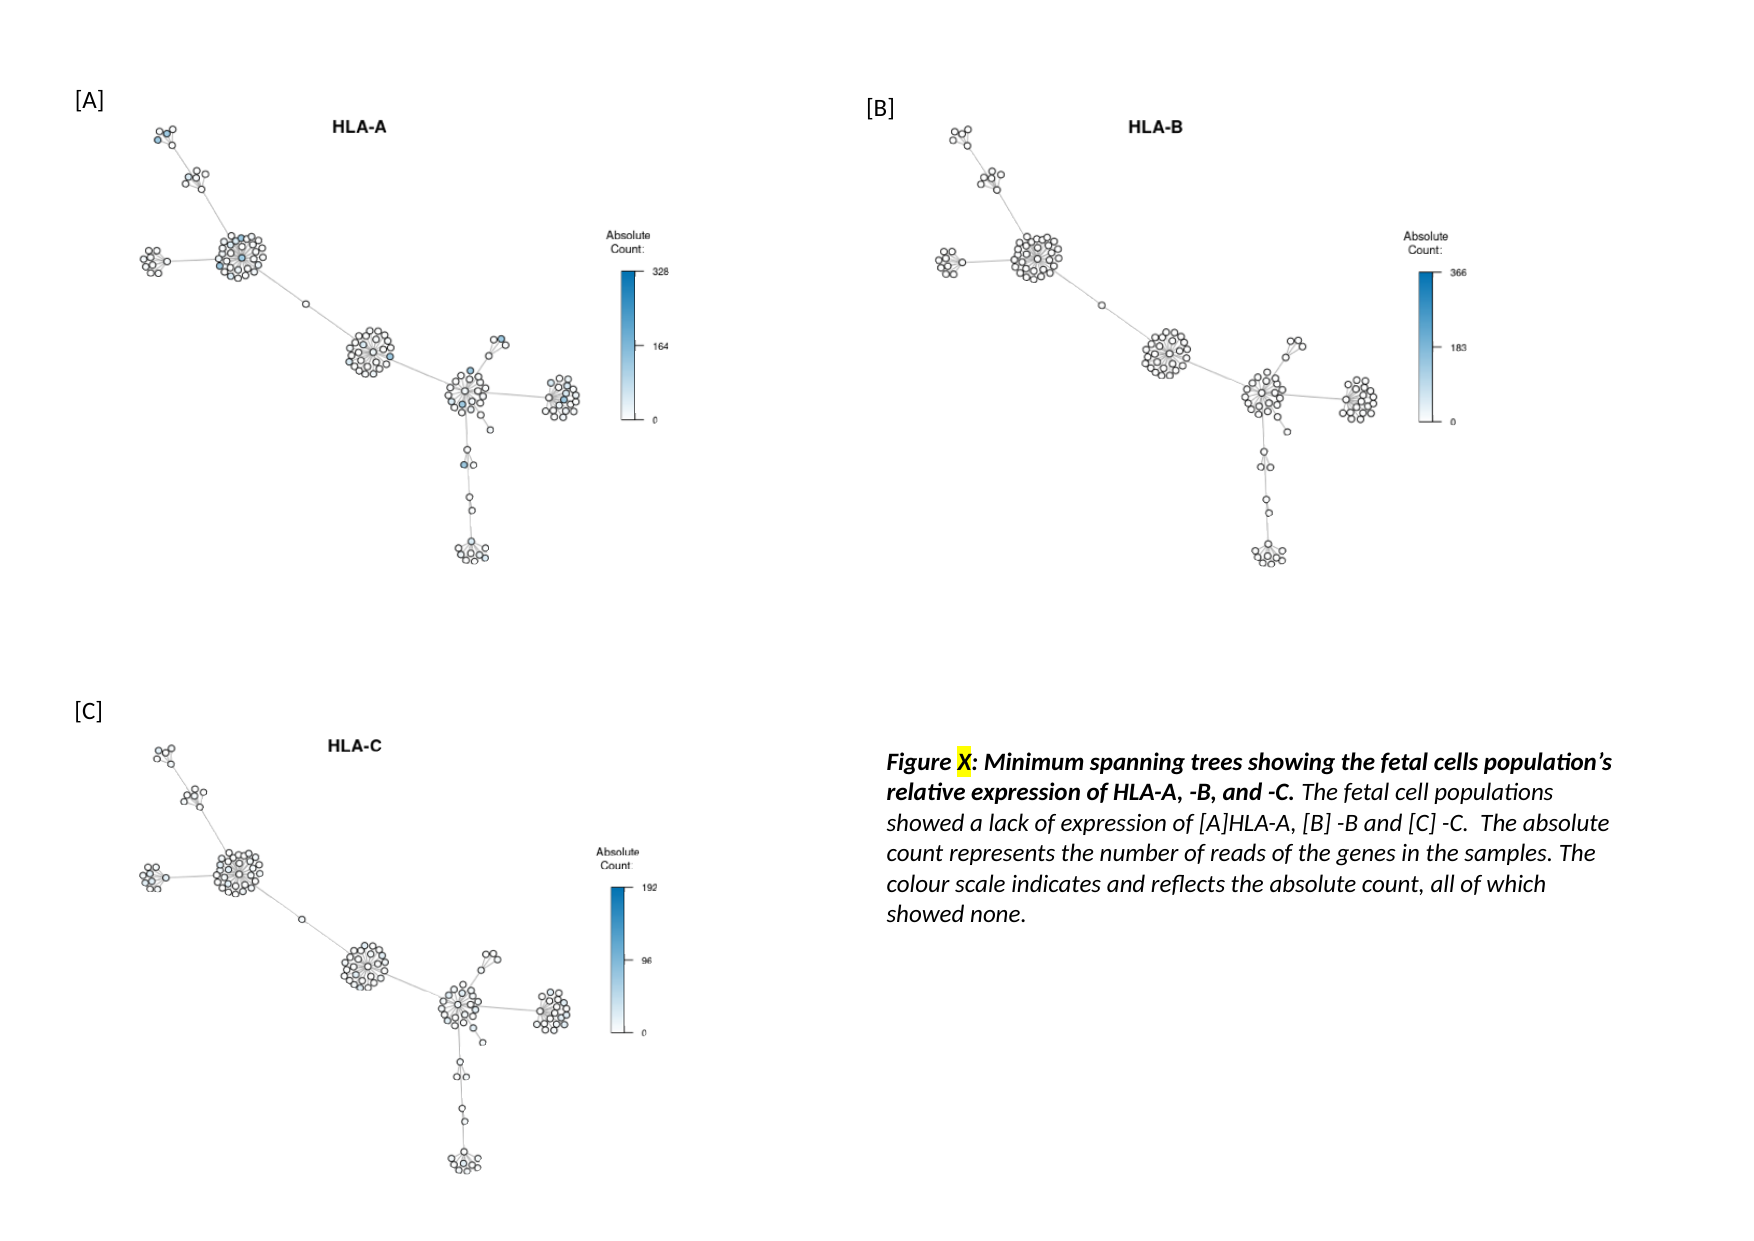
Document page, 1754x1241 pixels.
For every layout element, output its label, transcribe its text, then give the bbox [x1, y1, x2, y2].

text Figure X: Minimum spanning trees showing the fetal cells population’s relative expression of HLA-A, -B, and -C. The fetal cell populations showed a lack of expression of [A]HLA-A, [B] -B and [C] -C. The absolute count represents the number of reads of the genes in the samples. The colour scale indicates and reflects the absolute count, all of which showed none. [886, 746, 1628, 929]
picture [616, 505, 702, 602]
text [B] [866, 92, 905, 122]
text [C] [74, 695, 113, 724]
text [A] [74, 84, 114, 115]
picture [606, 1111, 690, 1211]
picture [1414, 504, 1500, 605]
